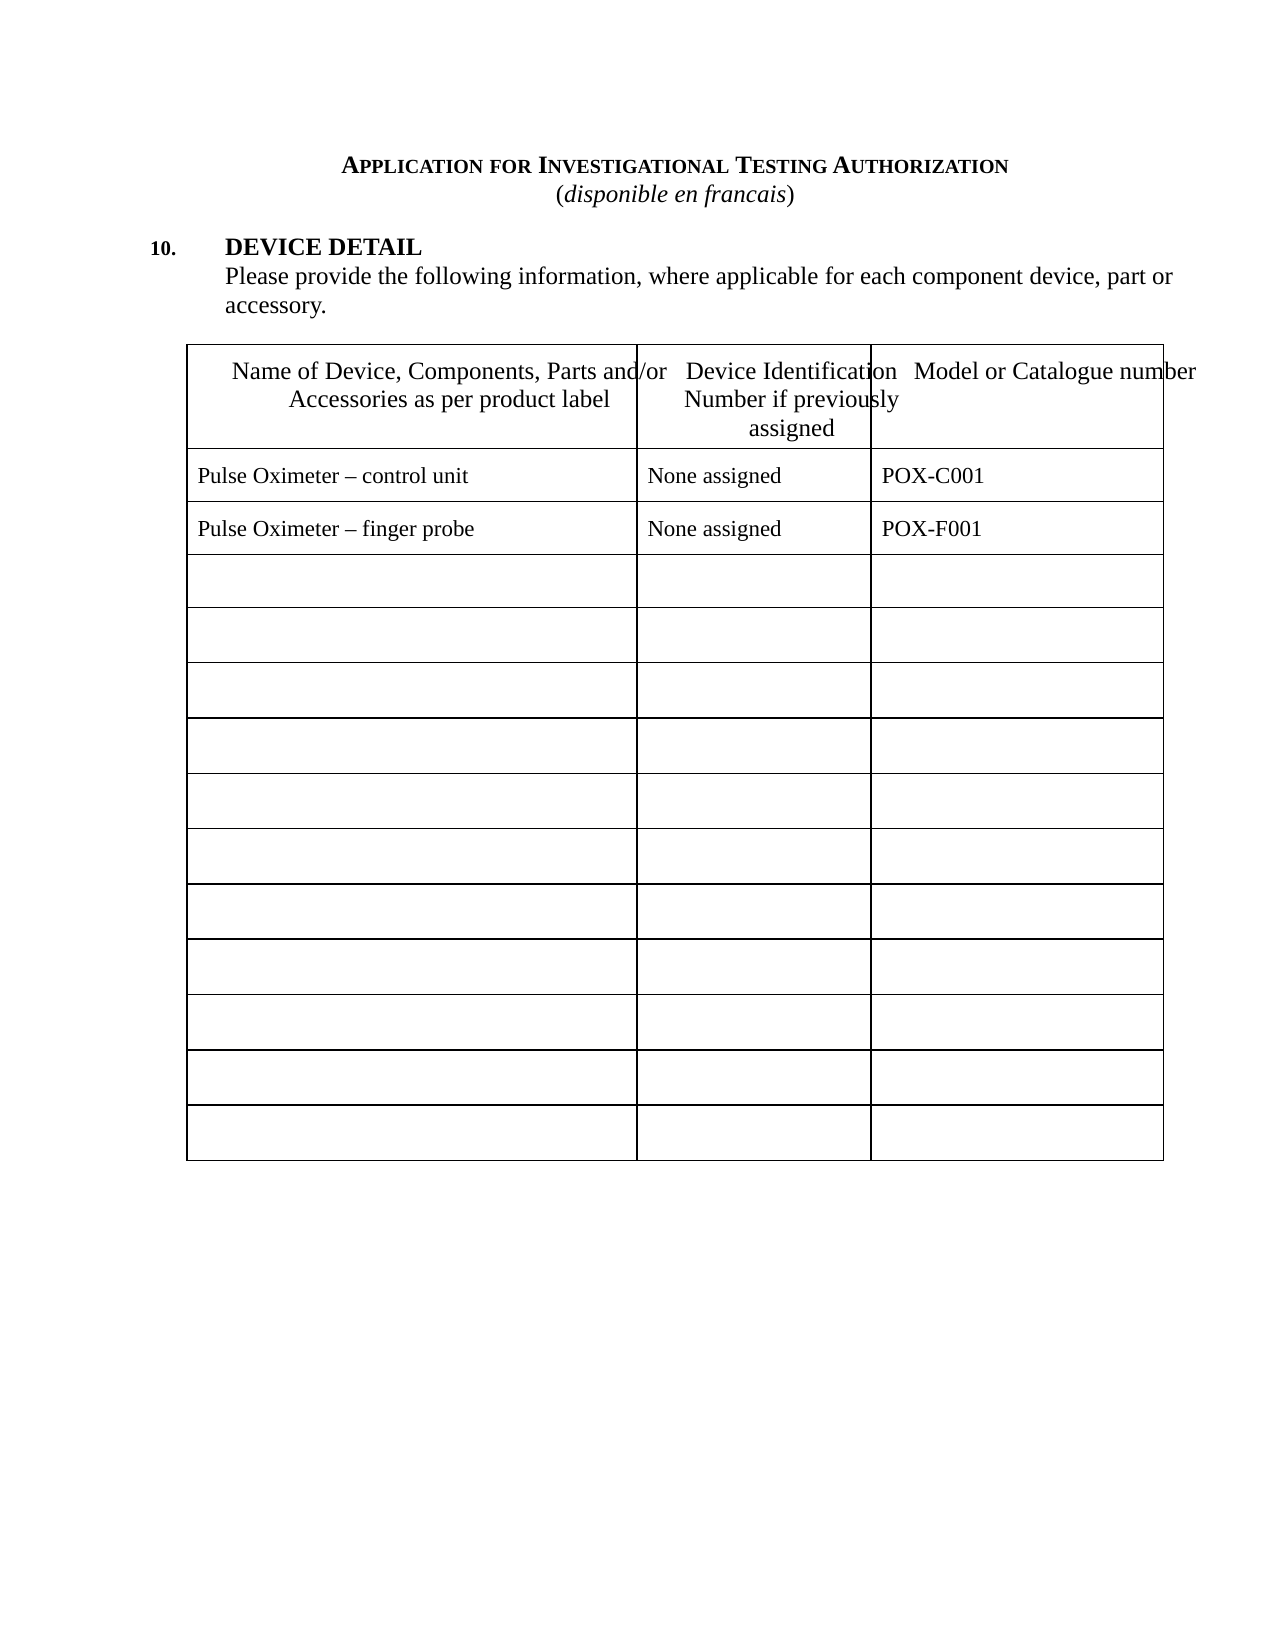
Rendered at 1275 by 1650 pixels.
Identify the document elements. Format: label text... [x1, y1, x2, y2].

table_header Device Identification Number if previously assigned [638, 345, 870, 448]
table_cell None assigned [638, 449, 870, 501]
table_cell [188, 608, 636, 662]
table_cell None assigned [638, 502, 870, 553]
table_cell [638, 995, 870, 1049]
table_cell [872, 663, 1163, 717]
text Application for Investigational Testing Authorization [150, 150, 1200, 179]
table_cell [638, 774, 870, 828]
table_cell [638, 555, 870, 606]
table_cell [638, 1106, 870, 1159]
table_header Model or Catalogue number [872, 345, 1163, 448]
table_cell [188, 1106, 636, 1159]
table_cell Pulse Oximeter – control unit [188, 449, 636, 501]
table_cell [872, 774, 1163, 828]
table_cell [188, 663, 636, 717]
table_cell [638, 885, 870, 938]
table_cell POX-C001 [872, 449, 1163, 501]
table_cell [872, 608, 1163, 662]
table_cell [872, 719, 1163, 772]
table_cell [638, 663, 870, 717]
text (disponible en francais) [150, 179, 1200, 207]
table_cell [188, 555, 636, 606]
list DEVICE DETAIL [150, 232, 1125, 261]
table_cell [872, 1051, 1163, 1104]
table_cell [188, 940, 636, 994]
table_cell [638, 608, 870, 662]
table_cell [188, 995, 636, 1049]
table_cell [188, 829, 636, 883]
table_cell POX-F001 [872, 502, 1163, 553]
table_cell [638, 940, 870, 994]
table_cell [188, 885, 636, 938]
table_cell [872, 1106, 1163, 1159]
table_cell [638, 1051, 870, 1104]
text Please provide the following information, where applicable for each component device, part or accessory. [150, 261, 1125, 319]
table_cell [872, 829, 1163, 883]
table_cell [638, 719, 870, 772]
table_cell [638, 829, 870, 883]
table_cell [188, 719, 636, 772]
table_cell Pulse Oximeter – finger probe [188, 502, 636, 553]
table_cell [872, 555, 1163, 606]
table_cell [872, 940, 1163, 994]
table_header Name of Device, Components, Parts and/or Accessories as per product label [188, 345, 636, 448]
table_cell [188, 774, 636, 828]
table_cell [872, 995, 1163, 1049]
table_cell [872, 885, 1163, 938]
table_cell [188, 1051, 636, 1104]
